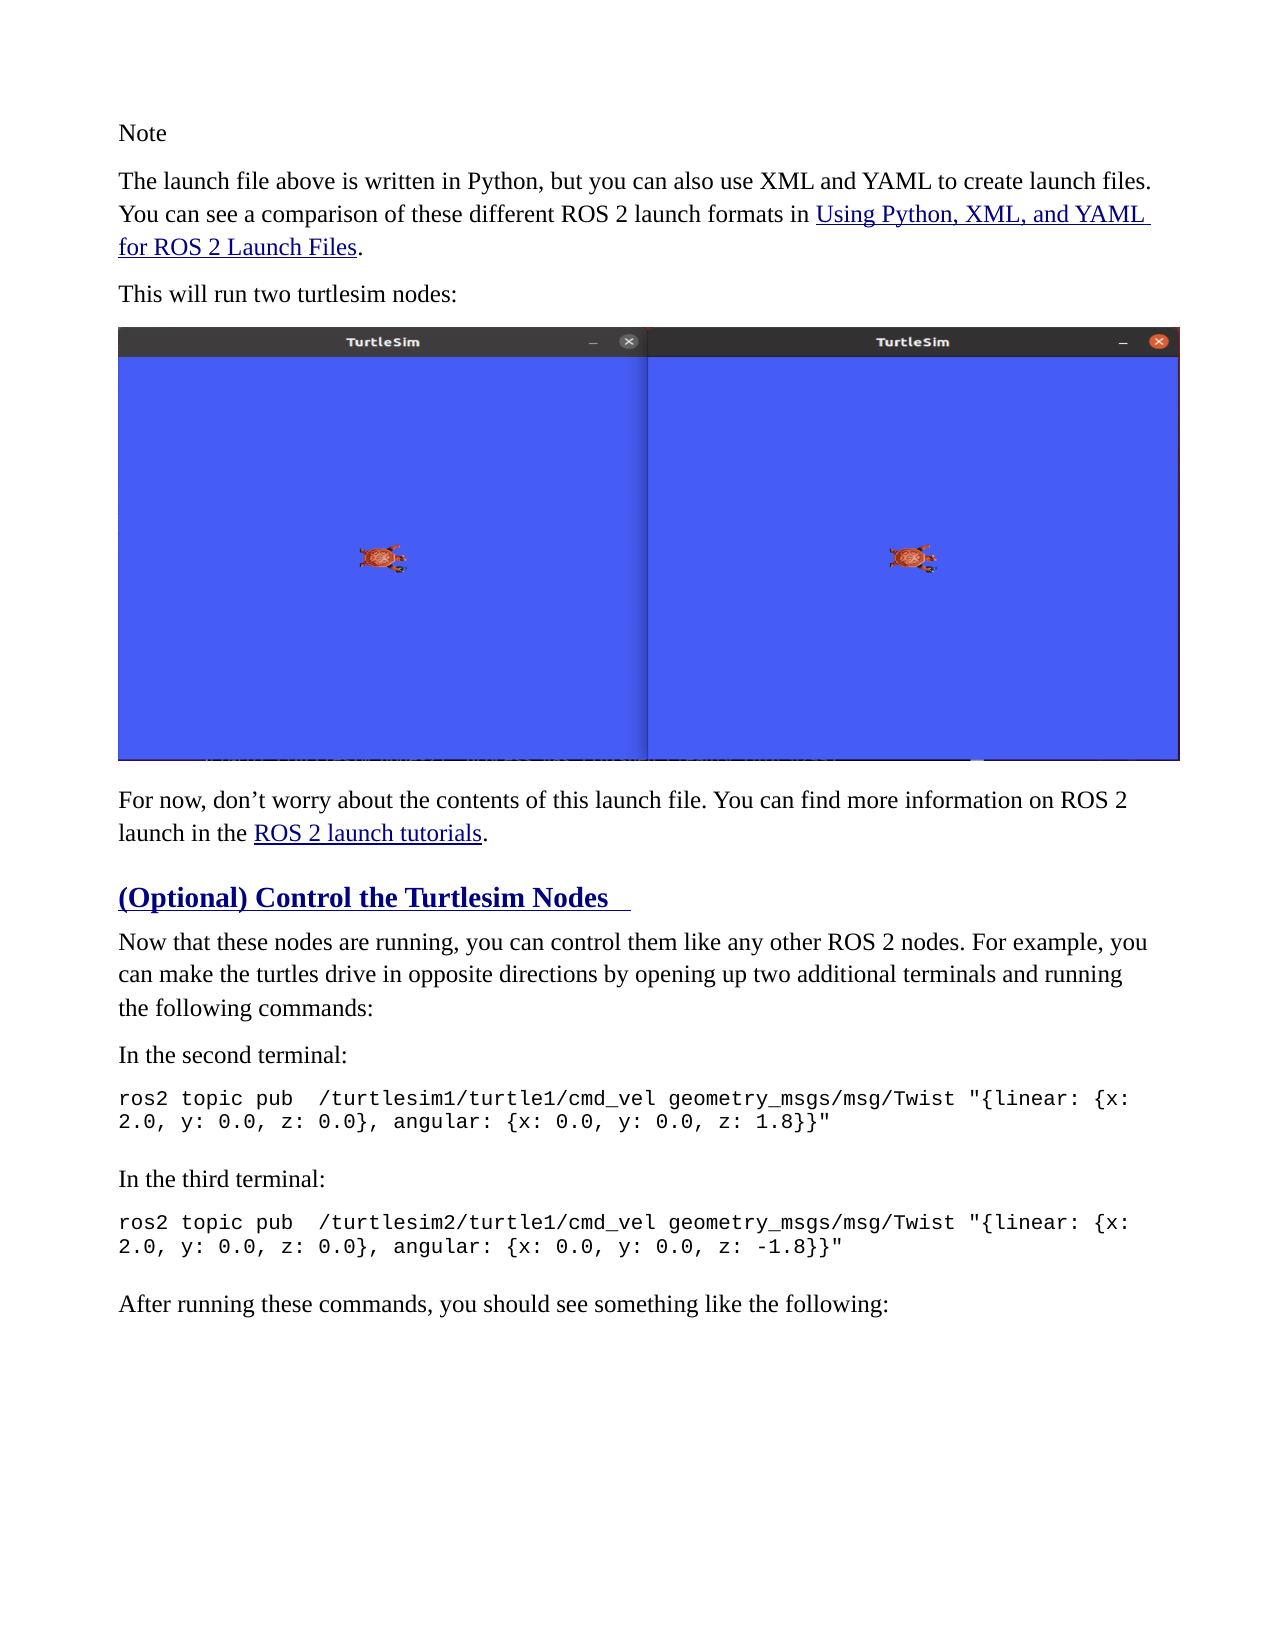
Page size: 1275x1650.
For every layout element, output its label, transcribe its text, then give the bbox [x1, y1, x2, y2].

text Now that these nodes are running, you can control them like any other ROS 2 nodes. For example, you can make the turtles drive in opposite directions by opening up two additional terminals and running the following commands: [118, 927, 1157, 1021]
subtitle (Optional) Control the Turtlesim Nodes [118, 881, 1157, 914]
text ros2 topic pub /turtlesim1/turtle1/cmd_vel geometry_msgs/msg/Twist "{linear: {x: 2.0, y: 0.0, z: 0.0}, angular: {x: 0.0, y: 0.0, z: 1.8}}" [118, 1088, 1157, 1135]
picture [118, 327, 1180, 761]
text This will run two turtlesim nodes: [118, 279, 1157, 308]
text For now, don’t worry about the contents of this launch file. You can find more information on ROS 2 launch in the ROS 2 launch tutorials. [118, 785, 1157, 847]
text In the third terminal: [118, 1164, 1157, 1193]
text The launch file above is written in Python, but you can also use XML and YAML to create launch files. You can see a comparison of these different ROS 2 launch formats in Using Python, XML, and YAML for ROS 2 Launch Files. [118, 166, 1157, 261]
text Note [118, 118, 1157, 147]
text After running these commands, you should see something like the following: [118, 1289, 1157, 1318]
text ros2 topic pub /turtlesim2/turtle1/cmd_vel geometry_msgs/msg/Twist "{linear: {x: 2.0, y: 0.0, z: 0.0}, angular: {x: 0.0, y: 0.0, z: -1.8}}" [118, 1212, 1157, 1259]
text In the second terminal: [118, 1040, 1157, 1069]
